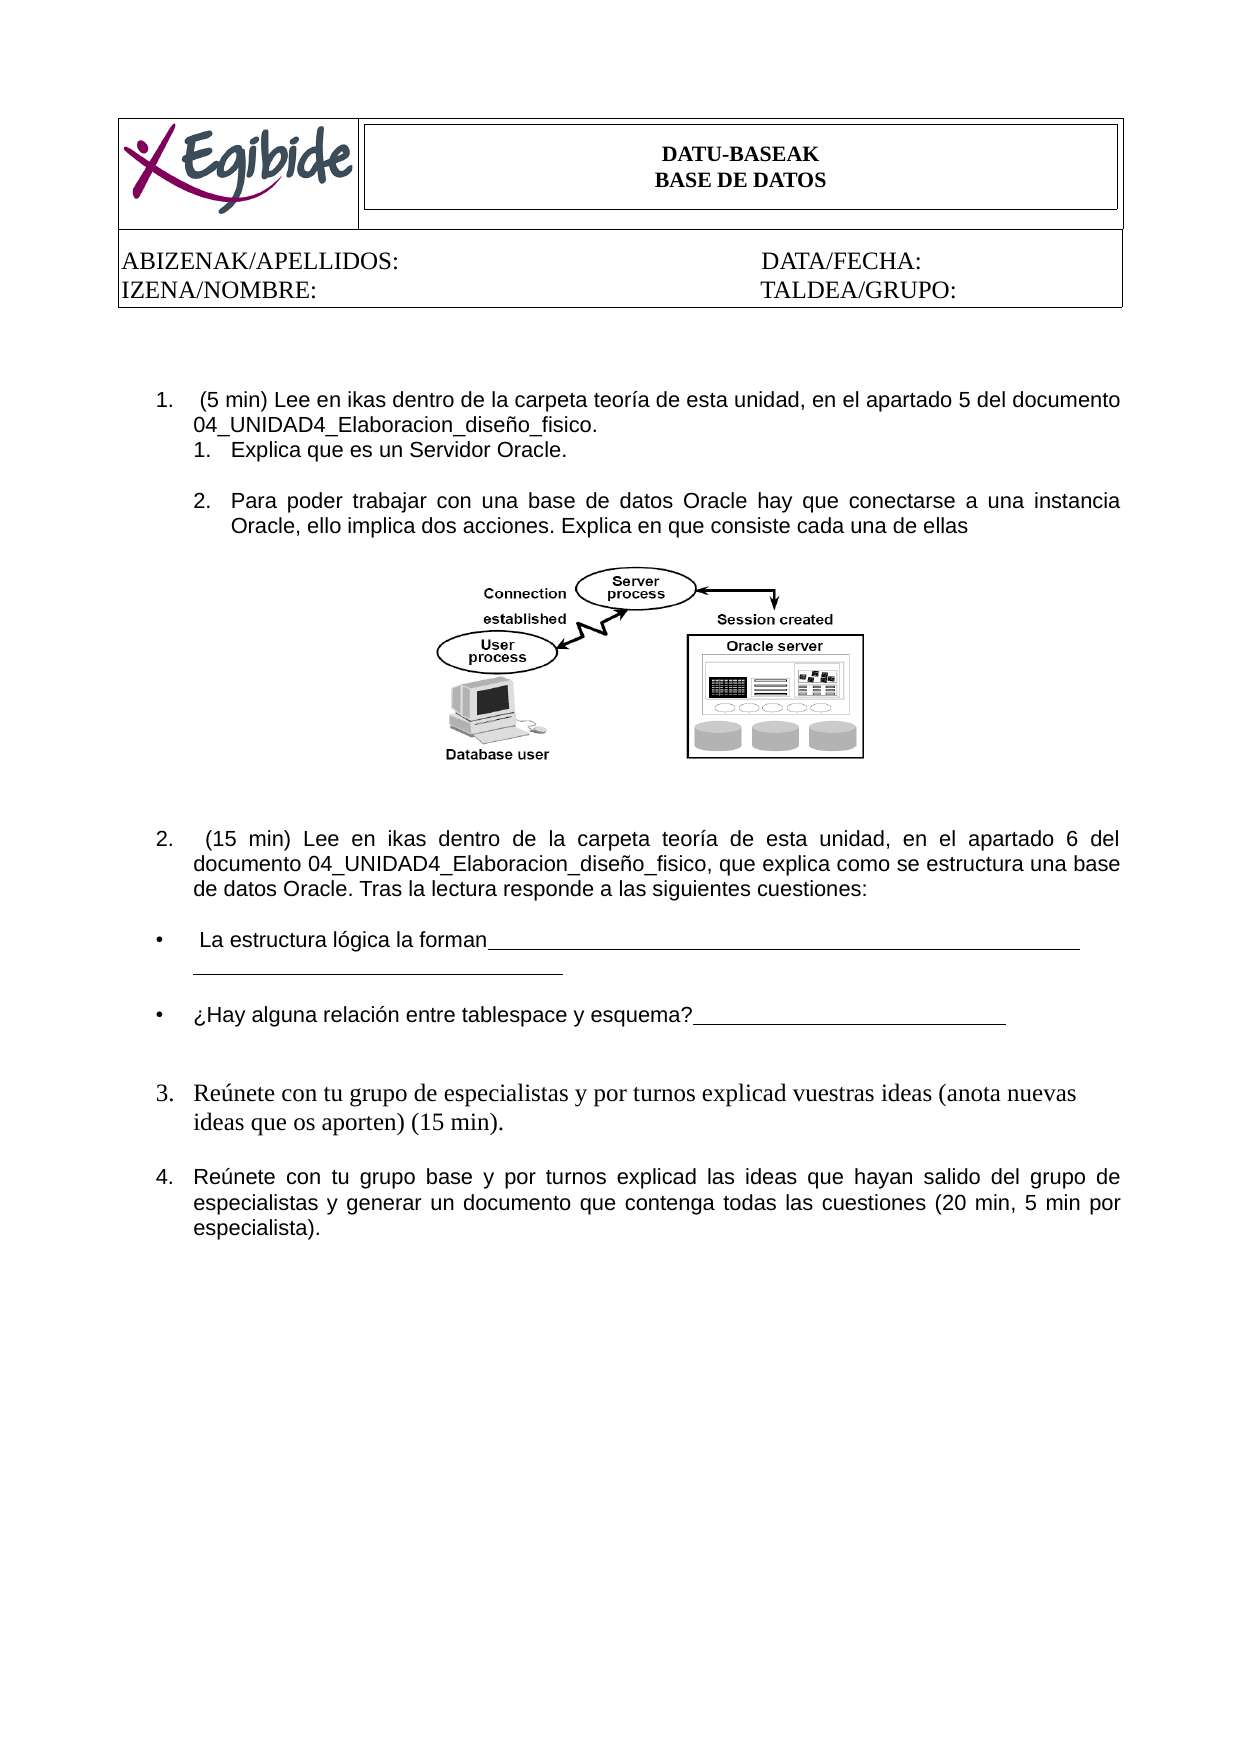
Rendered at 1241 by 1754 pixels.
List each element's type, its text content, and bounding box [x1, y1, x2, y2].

list Reúnete con tu grupo base y por turnos explicad las ideas que hayan salido del grupo de especialistas y generar un documento que contenga todas las cuestiones (20 min, 5 min por especialista). [156, 1164, 1122, 1240]
list (15 min) Lee en ikas dentro de la carpeta teoría de esta unidad, en el apartado 6 del documento 04_UNIDAD4_Elaboracion_diseño_fisico, que explica como se estructura una base de datos Oracle. Tras la lectura responde a las siguientes cuestiones: [156, 826, 1122, 901]
picture [434, 556, 873, 776]
list (5 min) Lee en ikas dentro de la carpeta teoría de esta unidad, en el apartado 5 del documento 04_UNIDAD4_Elaboracion_diseño_fisico. [156, 387, 1122, 437]
list Para poder trabajar con una base de datos Oracle hay que conectarse a una instancia Oracle, ello implica dos acciones. Explica en que consiste cada una de ellas [193, 488, 1122, 538]
list La estructura lógica la forman [156, 927, 1122, 977]
list Explica que es un Servidor Oracle. [193, 437, 1122, 462]
list ¿Hay alguna relación entre tablespace y esquema? [156, 1002, 1122, 1027]
picture [123, 123, 353, 214]
list Reúnete con tu grupo de especialistas y por turnos explicad vuestras ideas (anota nuevas ideas que os aporten) (15 min). [156, 1078, 1122, 1135]
